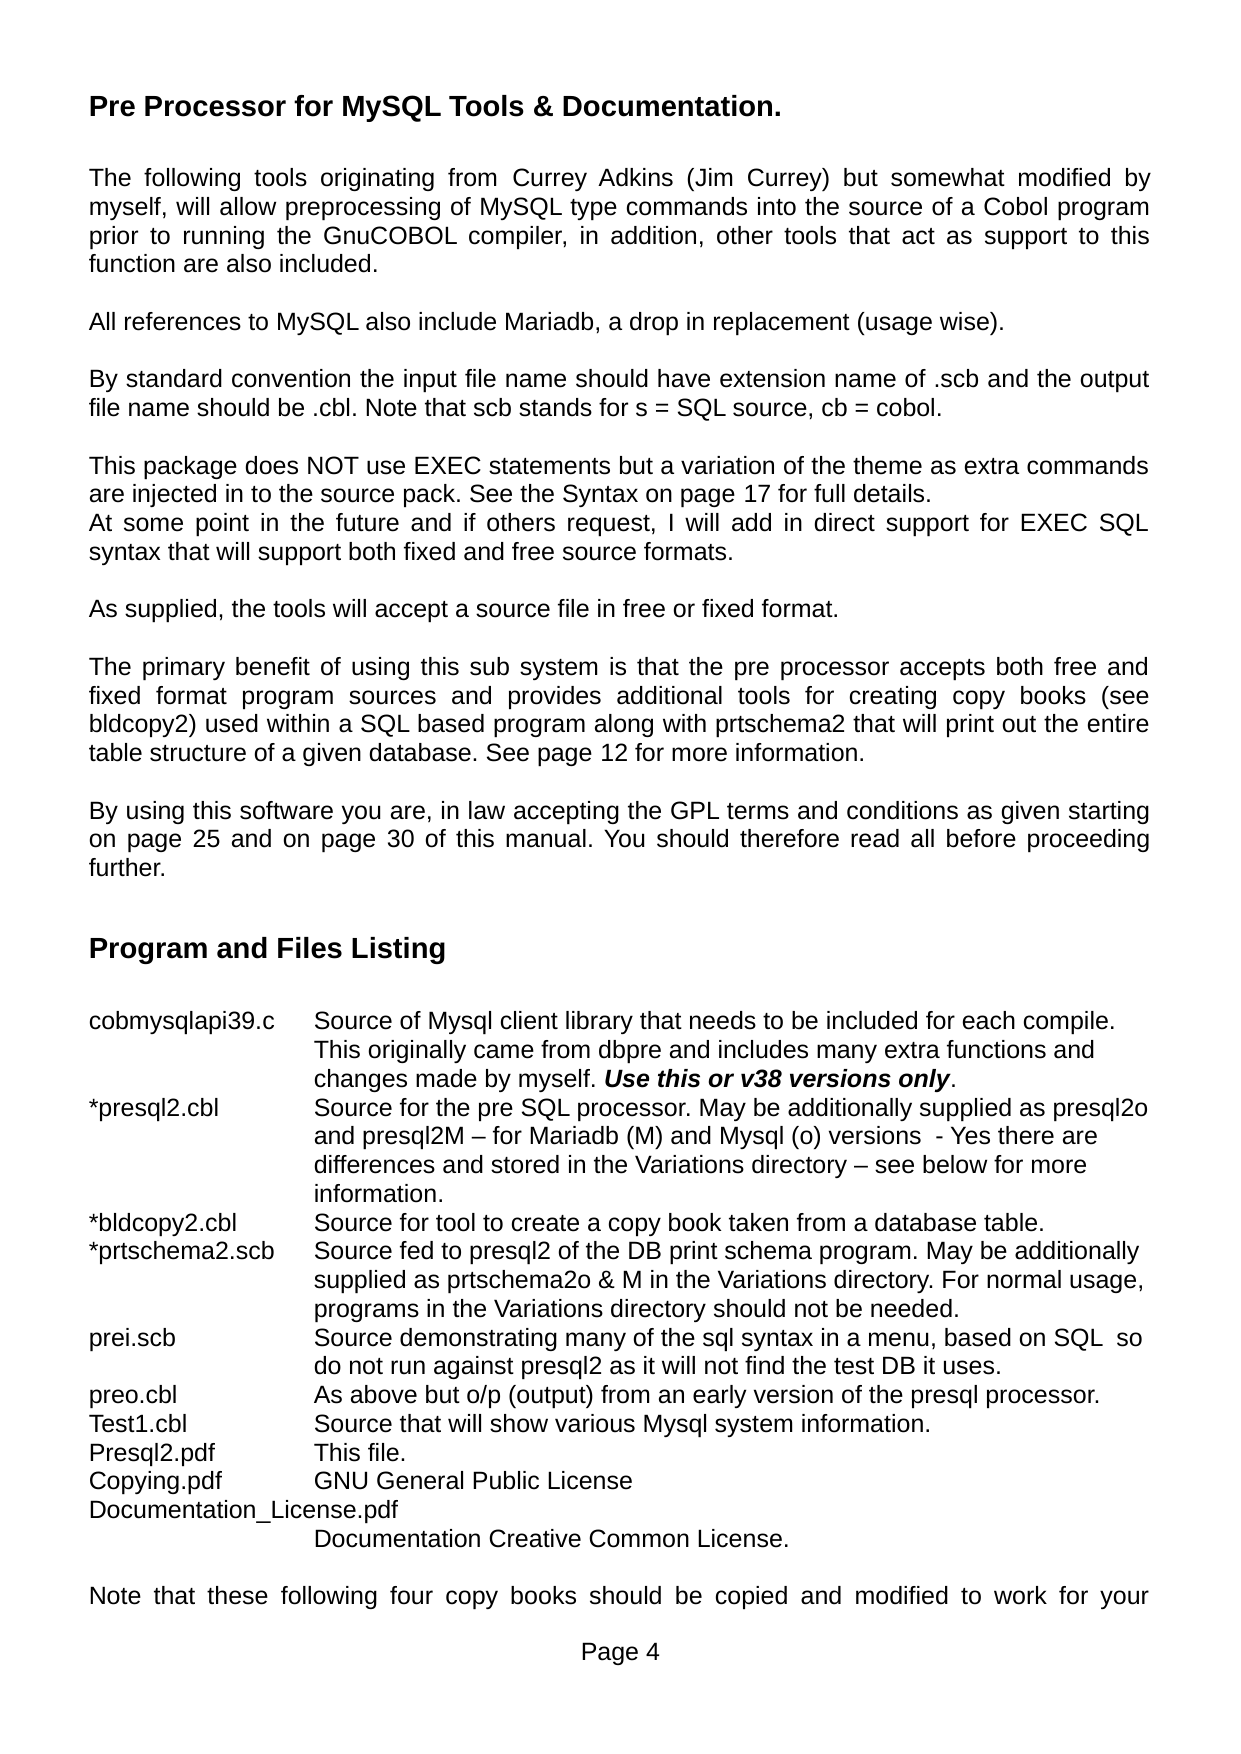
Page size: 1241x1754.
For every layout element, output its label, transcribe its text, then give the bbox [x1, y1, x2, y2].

text The following tools originating from Currey Adkins (Jim Currey) but somewhat modified by myself, will allow preprocessing of MySQL type commands into the source of a Cobol program prior to running the GnuCOBOL compiler, in addition, other tools that act as support to this function are also included. [88, 163, 1152, 278]
text preo.cbl As above but o/p (output) from an early version of the presql processor. [88, 1380, 1152, 1409]
text programs in the Variations directory should not be needed. [88, 1294, 1152, 1323]
text Documentation Creative Common License. [88, 1524, 1152, 1553]
text changes made by myself. Use this or v38 versions only. [88, 1064, 1152, 1093]
text prei.scb Source demonstrating many of the sql syntax in a menu, based on SQL so [88, 1323, 1152, 1351]
subtitle Program and Files Listing [88, 932, 1152, 965]
text *prtschema2.scb Source fed to presql2 of the DB print schema program. May be additionally [88, 1236, 1152, 1265]
text cobmysqlapi39.c Source of Mysql client library that needs to be included for each compile. [88, 1006, 1152, 1035]
text information. [88, 1179, 1152, 1208]
text Presql2.pdf This file. [88, 1438, 1152, 1466]
text At some point in the future and if others request, I will add in direct support for EXEC SQL syntax that will support both fixed and free source formats. [88, 508, 1152, 566]
text supplied as prtschema2o & M in the Variations directory. For normal usage, [88, 1265, 1152, 1294]
text do not run against presql2 as it will not find the test DB it uses. [88, 1351, 1152, 1380]
subtitle Pre Processor for MySQL Tools & Documentation. [88, 88, 1152, 122]
text The primary benefit of using this sub system is that the pre processor accepts both free and fixed format program sources and provides additional tools for creating copy books (see bldcopy2) used within a SQL based program along with prtschema2 that will print out the entire table structure of a given database. See page 12 for more information. [88, 652, 1152, 767]
text differences and stored in the Variations directory – see below for more [88, 1150, 1152, 1179]
text This originally came from dbpre and includes many extra functions and [88, 1035, 1152, 1064]
text Note that these following four copy books should be copied and modified to work for your [88, 1581, 1152, 1610]
text Test1.cbl Source that will show various Mysql system information. [88, 1409, 1152, 1438]
text Copying.pdf GNU General Public License [88, 1466, 1152, 1495]
text *presql2.cbl Source for the pre SQL processor. May be additionally supplied as presql2o [88, 1093, 1152, 1121]
text This package does NOT use EXEC statements but a variation of the theme as extra commands are injected in to the source pack. See the Syntax on page 17 for full details. [88, 451, 1152, 508]
text and presql2M – for Mariadb (M) and Mysql (o) versions - Yes there are [88, 1121, 1152, 1150]
text By using this software you are, in law accepting the GPL terms and conditions as given starting on page 25 and on page 30 of this manual. You should therefore read all before proceeding further. [88, 796, 1152, 882]
text Documentation_License.pdf [88, 1495, 1152, 1524]
text *bldcopy2.cbl Source for tool to create a copy book taken from a database table. [88, 1208, 1152, 1236]
text As supplied, the tools will accept a source file in free or fixed format. [88, 594, 1152, 623]
text By standard convention the input file name should have extension name of .scb and the output file name should be .cbl. Note that scb stands for s = SQL source, cb = cobol. [88, 364, 1152, 422]
text All references to MySQL also include Mariadb, a drop in replacement (usage wise). [88, 307, 1152, 336]
